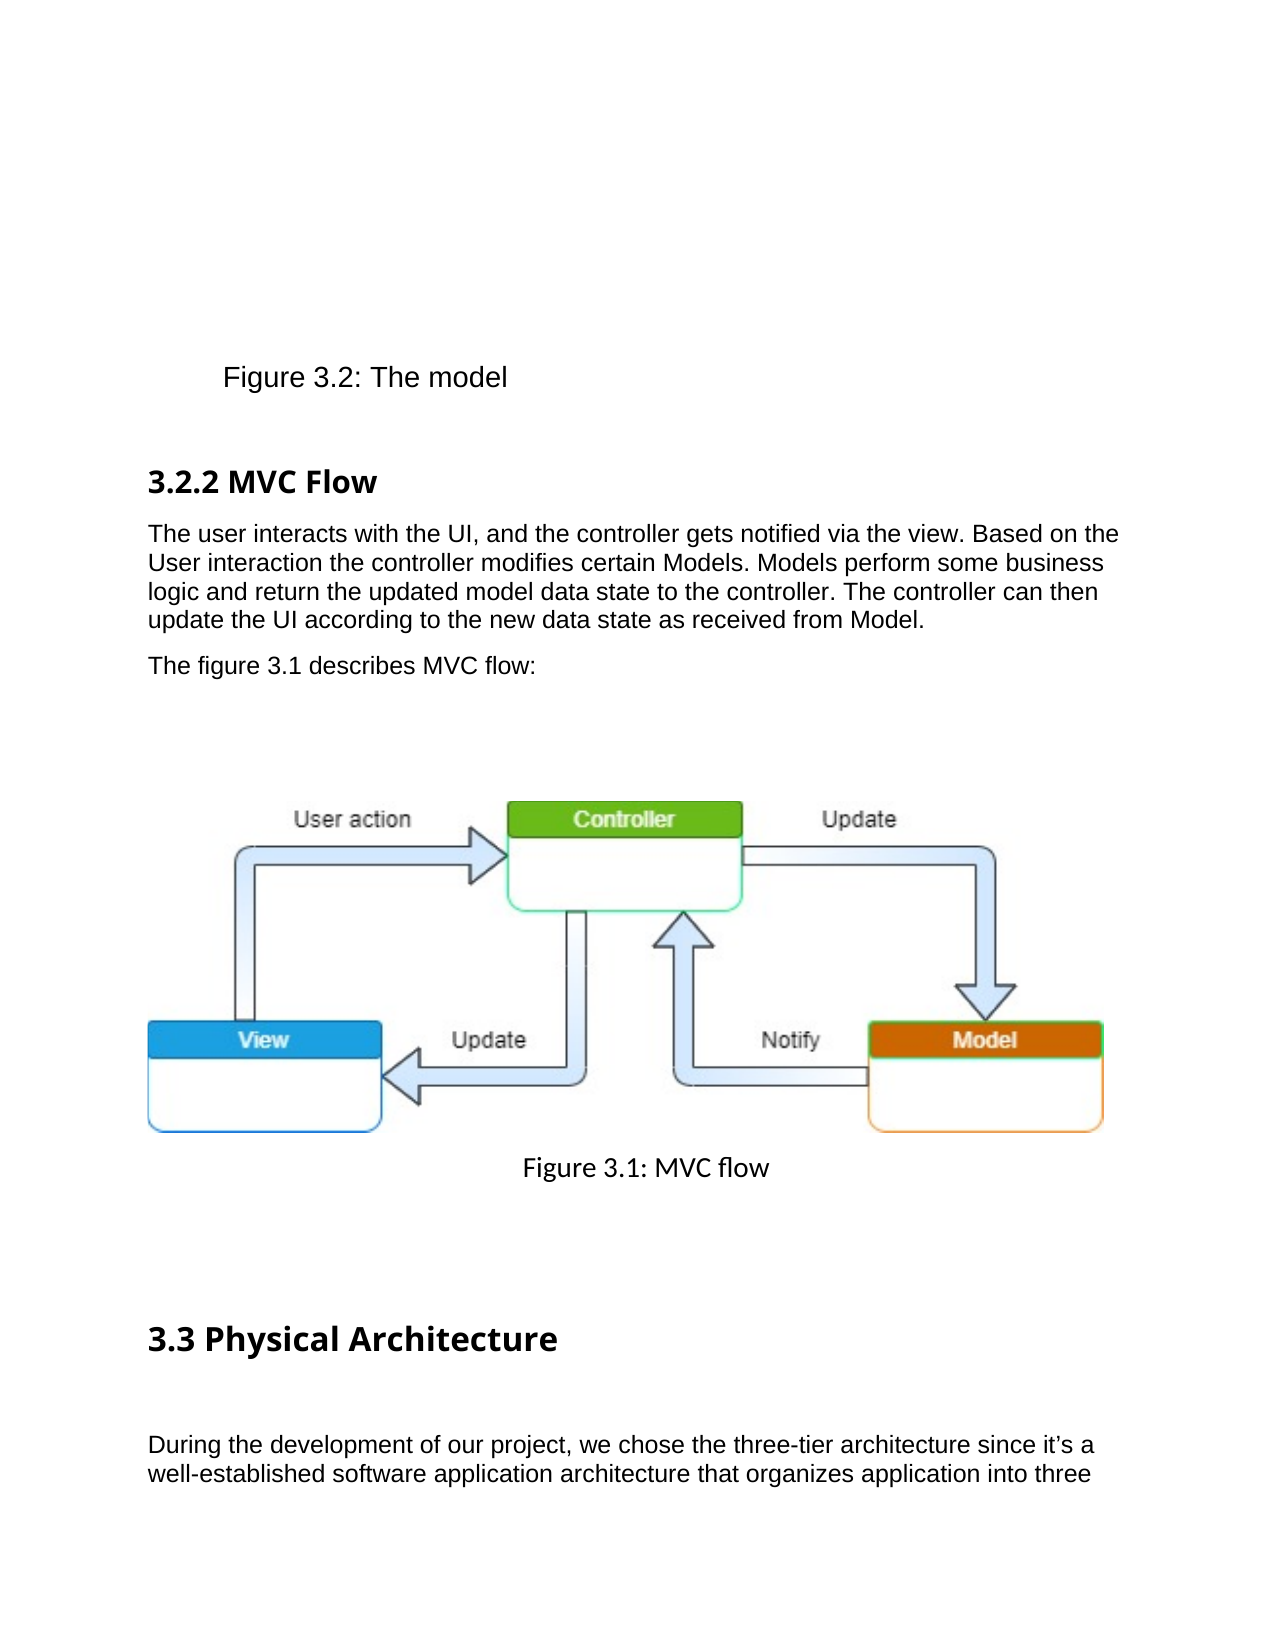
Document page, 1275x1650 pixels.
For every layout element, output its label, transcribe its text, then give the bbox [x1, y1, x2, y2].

text 3.2.2 MVC Flow [148, 460, 1127, 503]
text Figure 3.2: The model [148, 359, 1127, 393]
text During the development of our project, we chose the three-tier architecture since it’s a well-established software application architecture that organizes application into three [148, 1430, 1127, 1487]
text 3.3 Physical Architecture [148, 1316, 1127, 1361]
text The user interacts with the UI, and the controller gets notified via the view. Based on the User interaction the controller modifies certain Models. Models perform some business logic and return the updated model data state to the controller. The controller can then update the UI according to the new data state as received from Model. [148, 519, 1127, 634]
text Figure 3.1: MVC flow [148, 1149, 1127, 1184]
text The figure 3.1 describes MVC flow: [148, 651, 1127, 680]
